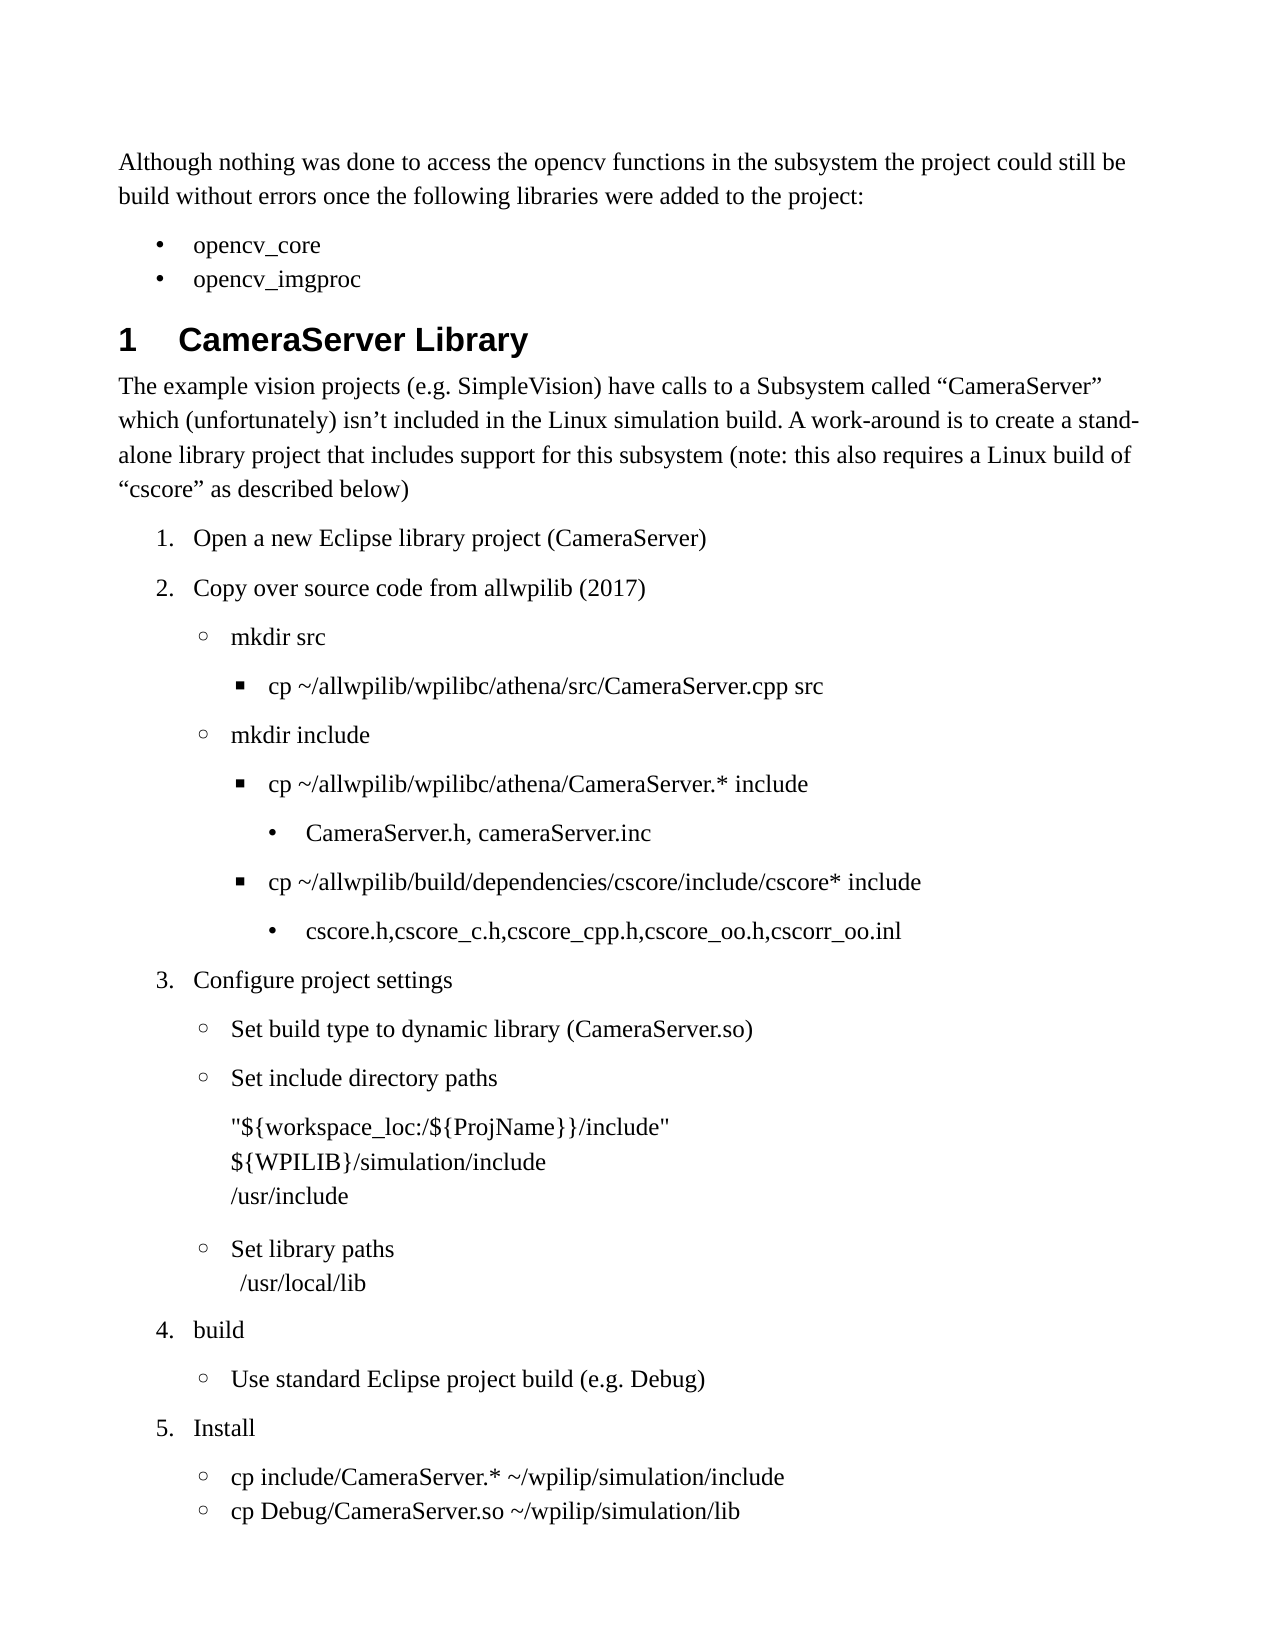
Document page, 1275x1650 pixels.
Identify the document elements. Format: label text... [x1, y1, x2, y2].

list mkdir include [193, 720, 1157, 748]
list mkdir src [193, 622, 1157, 650]
list Configure project settings [156, 965, 1157, 994]
text /usr/local/lib [240, 1268, 1157, 1297]
list Install [156, 1413, 1157, 1442]
text The example vision projects (e.g. SimpleVision) have calls to a Subsystem called “CameraServer” which (unfortunately) isn’t included in the Linux simulation build. A work-around is to create a stand-alone library project that includes support for this subsystem (note: this also requires a Linux build of “cscore” as described below) [118, 371, 1157, 503]
list Set library paths [193, 1234, 1157, 1262]
list cp include/CameraServer.* ~/wpilip/simulation/include [193, 1462, 1157, 1491]
list cp ~/allwpilib/build/dependencies/cscore/include/cscore* include [231, 867, 1157, 896]
text Although nothing was done to access the opencv functions in the subsystem the project could still be build without errors once the following libraries were added to the project: [118, 147, 1157, 210]
list cp ~/allwpilib/wpilibc/athena/CameraServer.* include [231, 769, 1157, 798]
list Open a new Eclipse library project (CameraServer) [156, 523, 1157, 552]
text "${workspace_loc:/${ProjName}}/include" [231, 1112, 1157, 1141]
list Copy over source code from allwpilib (2017) [156, 573, 1157, 601]
list Set build type to dynamic library (CameraServer.so) [193, 1014, 1157, 1043]
text ${WPILIB}/simulation/include [231, 1147, 1157, 1176]
list Use standard Eclipse project build (e.g. Debug) [193, 1364, 1157, 1392]
list cp ~/allwpilib/wpilibc/athena/src/CameraServer.cpp src [231, 671, 1157, 699]
list cp Debug/CameraServer.so ~/wpilip/simulation/lib [193, 1496, 1157, 1525]
list opencv_imgproc [156, 264, 1157, 293]
text /usr/include [231, 1181, 1157, 1210]
list Set include directory paths [193, 1063, 1157, 1092]
list opencv_core [156, 230, 1157, 259]
subtitle CameraServer Library [118, 320, 1157, 358]
list CameraServer.h, cameraServer.inc [268, 818, 1157, 847]
list cscore.h,cscore_c.h,cscore_cpp.h,cscore_oo.h,cscorr_oo.inl [268, 916, 1157, 945]
list build [156, 1315, 1157, 1343]
